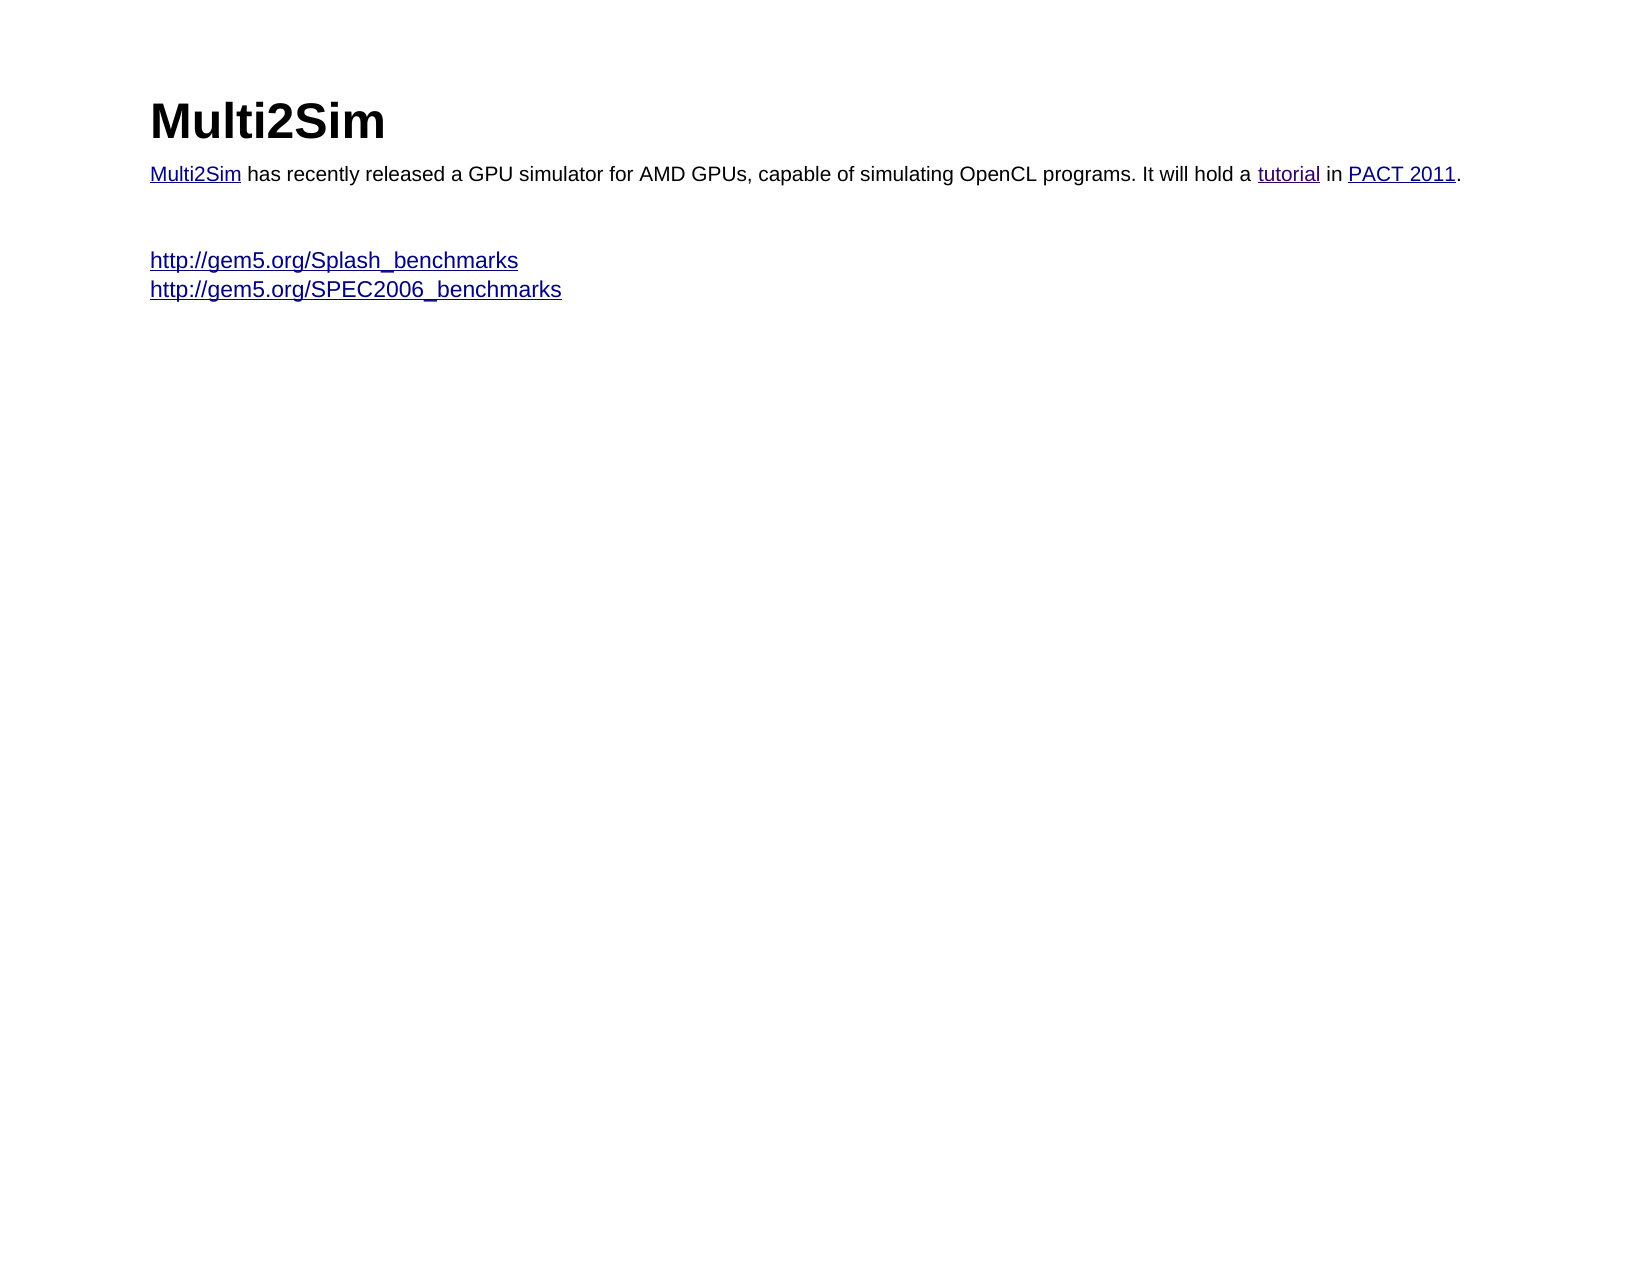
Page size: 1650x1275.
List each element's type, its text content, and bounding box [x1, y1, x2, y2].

text http://gem5.org/SPEC2006_benchmarks [150, 277, 1500, 303]
subtitle Multi2Sim [150, 93, 1500, 149]
text Multi2Sim has recently released a GPU simulator for AMD GPUs, capable of simulating OpenCL programs. It will hold a tutorial in PACT 2011. [150, 162, 1500, 185]
text http://gem5.org/Splash_benchmarks [150, 248, 1500, 273]
